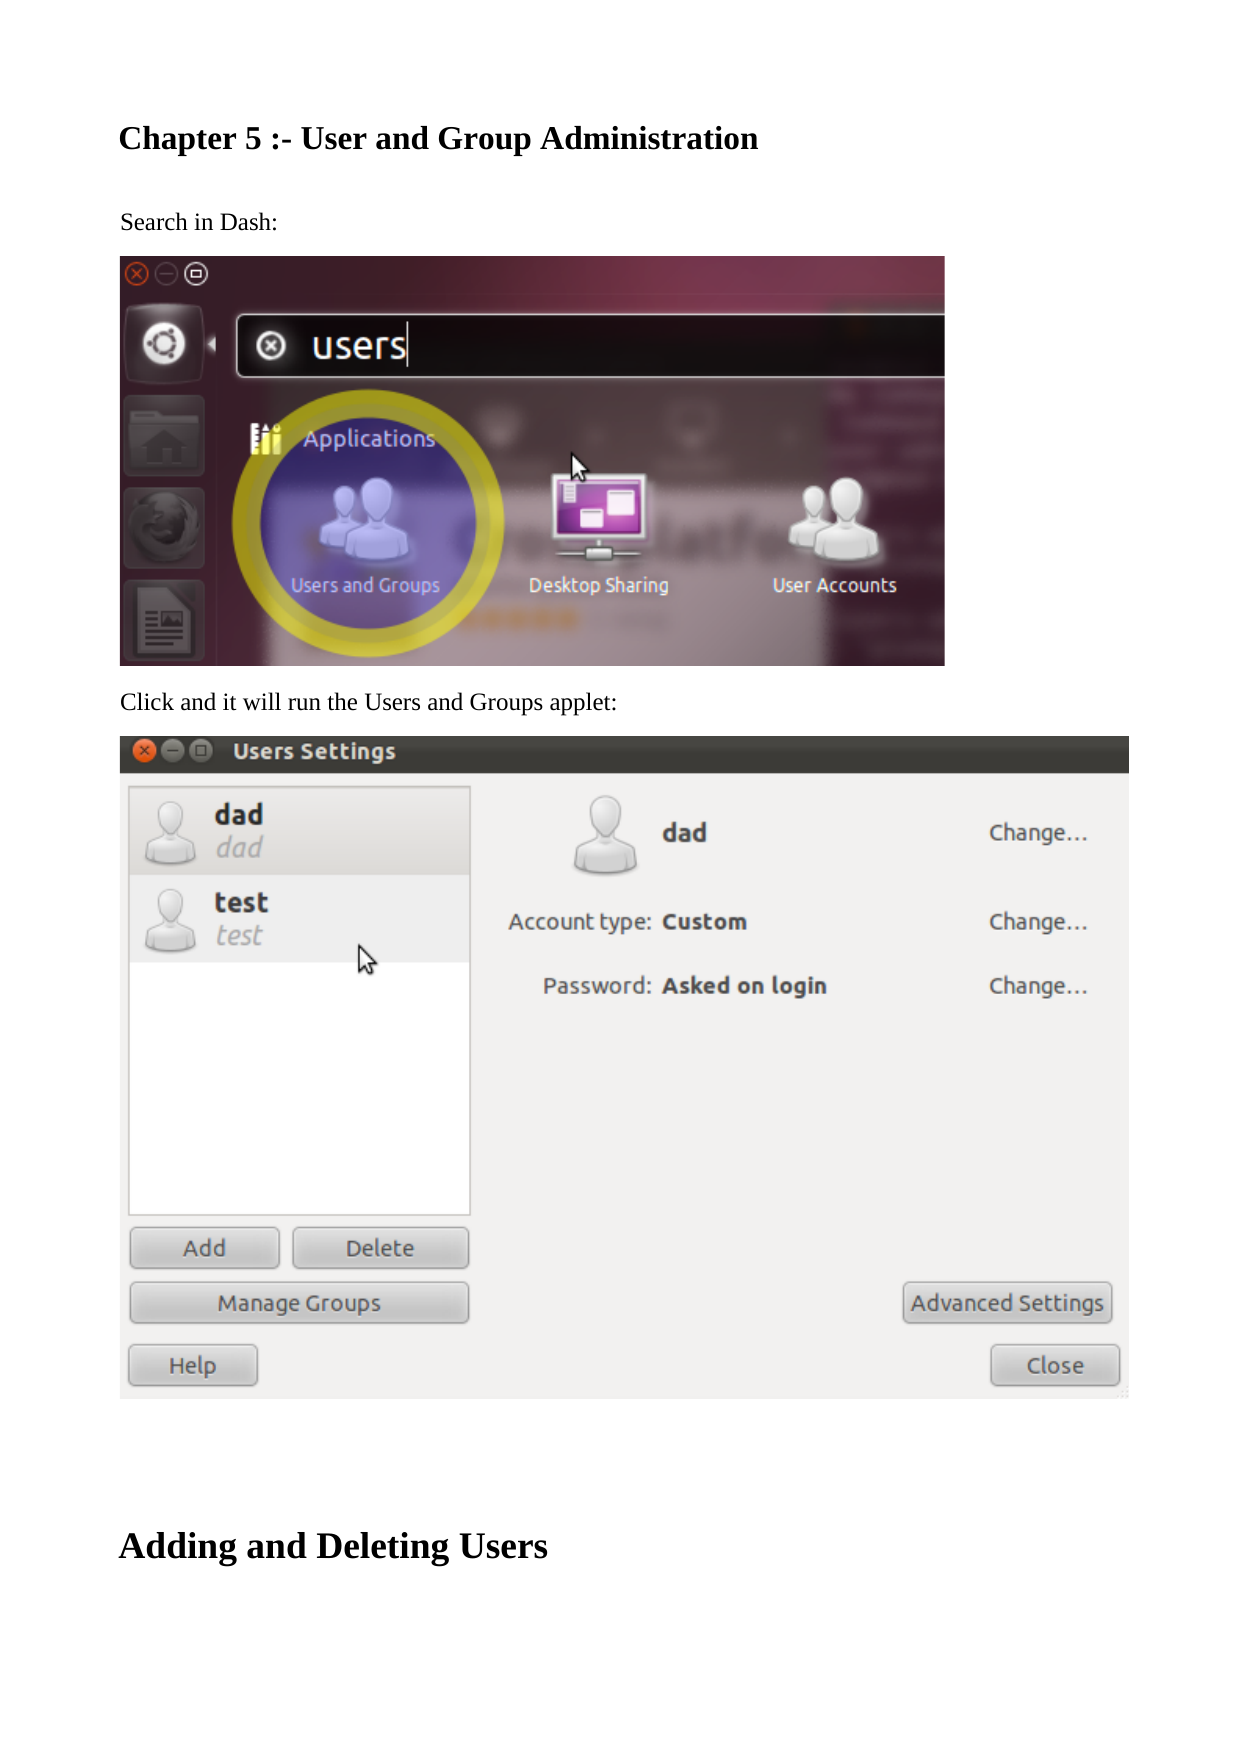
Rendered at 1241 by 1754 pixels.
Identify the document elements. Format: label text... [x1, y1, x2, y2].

subtitle Adding and Deleting Users [118, 1523, 1122, 1566]
table_header [120, 1409, 288, 1441]
text Chapter 5 :- User and Group Administration [118, 118, 1122, 156]
table_cell [118, 1443, 1131, 1474]
table_header [1131, 195, 1240, 1443]
table_header Search in Dash: Click and it will run the Users and Groups applet: [118, 195, 1131, 1443]
table_cell [1131, 1443, 1240, 1474]
